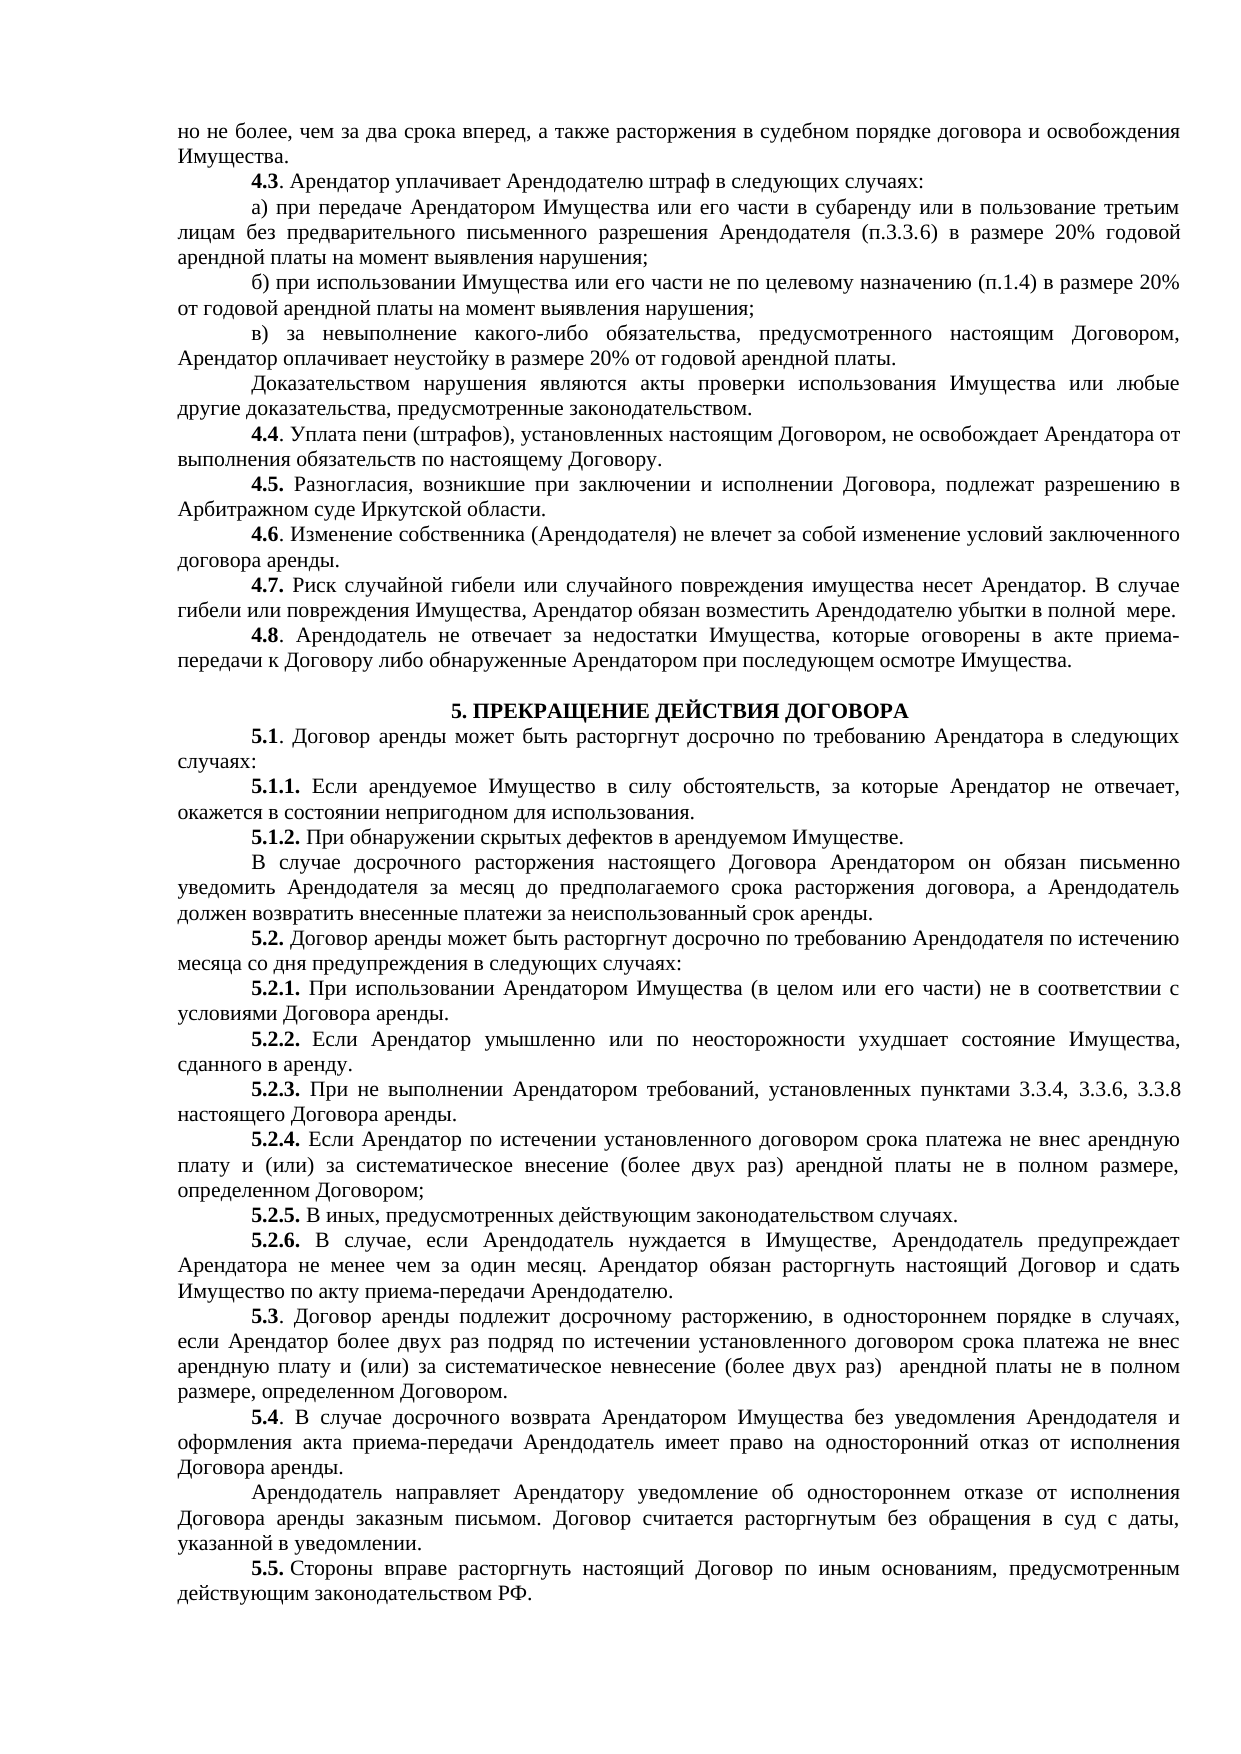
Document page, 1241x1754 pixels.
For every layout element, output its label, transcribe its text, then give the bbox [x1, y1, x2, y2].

text Арендодатель направляет Арендатору уведомление об одностороннем отказе от исполнения Договора аренды заказным письмом. Договор считается расторгнутым без обращения в суд с даты, указанной в уведомлении. [177, 1479, 1181, 1555]
text 5.1.2. При обнаружении скрытых дефектов в арендуемом Имуществе. [177, 824, 1181, 849]
text 4.5. Разногласия, возникшие при заключении и исполнении Договора, подлежат разрешению в Арбитражном суде Иркутской области. [177, 471, 1181, 521]
text В случае досрочного расторжения настоящего Договора Арендатором он обязан письменно уведомить Арендодателя за месяц до предполагаемого срока расторжения договора, а Арендодатель должен возвратить внесенные платежи за неиспользованный срок аренды. [177, 849, 1181, 925]
text б) при использовании Имущества или его части не по целевому назначению (п.1.4) в размере 20% от годовой арендной платы на момент выявления нарушения; [177, 269, 1181, 320]
text 5.2.5. В иных, предусмотренных действующим законодательством случаях. [177, 1202, 1181, 1227]
text 5.2. Договор аренды может быть расторгнут досрочно по требованию Арендодателя по истечению месяца со дня предупреждения в следующих случаях: [177, 925, 1181, 975]
text 4.7. Риск случайной гибели или случайного повреждения имущества несет Арендатор. В случае гибели или повреждения Имущества, Арендатор обязан возместить Арендодателю убытки в полной мере. [177, 572, 1181, 622]
text 5.4. В случае досрочного возврата Арендатором Имущества без уведомления Арендодателя и оформления акта приема-передачи Арендодатель имеет право на односторонний отказ от исполнения Договора аренды. [177, 1404, 1181, 1479]
text Доказательством нарушения являются акты проверки использования Имущества или любые другие доказательства, предусмотренные законодательством. [177, 370, 1181, 421]
text 5. ПРЕКРАЩЕНИЕ ДЕЙСТВИЯ ДОГОВОРА [177, 698, 1181, 723]
text 4.8. Арендодатель не отвечает за недостатки Имущества, которые оговорены в акте приема-передачи к Договору либо обнаруженные Арендатором при последующем осмотре Имущества. [177, 622, 1181, 673]
text 5.2.3. При не выполнении Арендатором требований, установленных пунктами 3.3.4, 3.3.6, 3.3.8 настоящего Договора аренды. [177, 1076, 1181, 1126]
text 4.6. Изменение собственника (Арендодателя) не влечет за собой изменение условий заключенного договора аренды. [177, 521, 1181, 572]
text в) за невыполнение какого-либо обязательства, предусмотренного настоящим Договором, Арендатор оплачивает неустойку в размере 20% от годовой арендной платы. [177, 320, 1181, 370]
text но не более, чем за два срока вперед, а также расторжения в судебном порядке договора и освобождения Имущества. [177, 118, 1181, 168]
text 5.2.4. Если Арендатор по истечении установленного договором срока платежа не внес арендную плату и (или) за систематическое внесение (более двух раз) арендной платы не в полном размере, определенном Договором; [177, 1126, 1181, 1202]
text 5.1.1. Если арендуемое Имущество в силу обстоятельств, за которые Арендатор не отвечает, окажется в состоянии непригодном для использования. [177, 773, 1181, 824]
text 5.1. Договор аренды может быть расторгнут досрочно по требованию Арендатора в следующих случаях: [177, 723, 1181, 773]
list Стороны вправе расторгнуть настоящий Договор по иным основаниям, предусмотренным действующим законодательством РФ. [177, 1555, 1181, 1605]
text 5.2.6. В случае, если Арендодатель нуждается в Имуществе, Арендодатель предупреждает Арендатора не менее чем за один месяц. Арендатор обязан расторгнуть настоящий Договор и сдать Имущество по акту приема-передачи Арендодателю. [177, 1227, 1181, 1303]
text 4.3. Арендатор уплачивает Арендодателю штраф в следующих случаях: [177, 168, 1181, 194]
text 5.2.2. Если Арендатор умышленно или по неосторожности ухудшает состояние Имущества, сданного в аренду. [177, 1026, 1181, 1076]
text а) при передаче Арендатором Имущества или его части в субаренду или в пользование третьим лицам без предварительного письменного разрешения Арендодателя (п.3.3.6) в размере 20% годовой арендной платы на момент выявления нарушения; [177, 194, 1181, 269]
text 5.2.1. При использовании Арендатором Имущества (в целом или его части) не в соответствии с условиями Договора аренды. [177, 975, 1181, 1026]
text 5.3. Договор аренды подлежит досрочному расторжению, в одностороннем порядке в случаях, если Арендатор более двух раз подряд по истечении установленного договором срока платежа не внес арендную плату и (или) за систематическое невнесение (более двух раз) арендной платы не в полном размере, определенном Договором. [177, 1303, 1181, 1404]
text 4.4. Уплата пени (штрафов), установленных настоящим Договором, не освобождает Арендатора от выполнения обязательств по настоящему Договору. [177, 421, 1181, 471]
